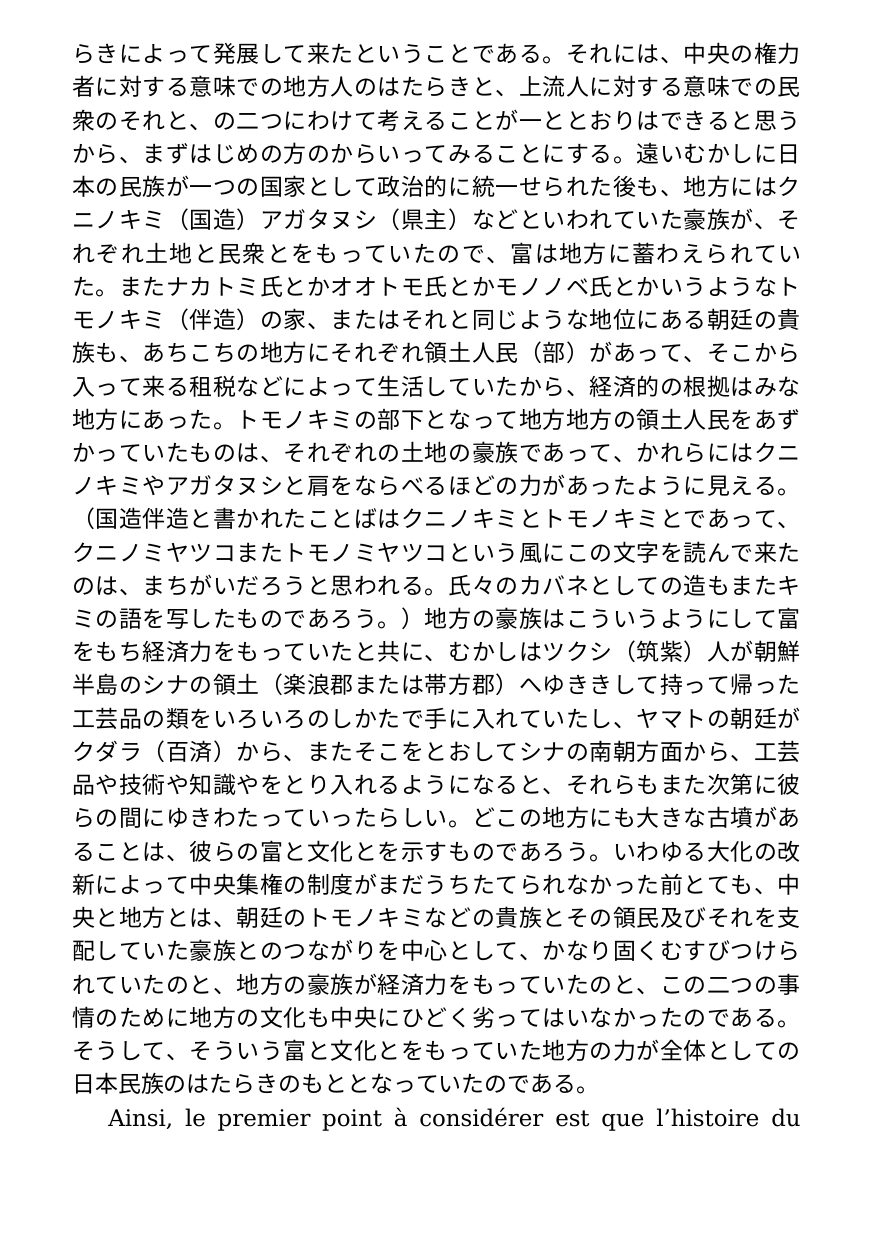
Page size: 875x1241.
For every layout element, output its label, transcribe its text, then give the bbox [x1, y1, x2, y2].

text Ainsi, le premier point à considérer est que l’histoire du [72, 1105, 802, 1132]
text らきによって発展して来たということである。それには、中央の権力者に対する意味での地方人のはたらきと、上流人に対する意味での民衆のそれと、の二つにわけて考えることが一ととおりはできると思うから、まずはじめの方のからいってみることにする。遠いむかしに日本の民族が一つの国家として政治的に統一せられた後も、地方にはクニノキミ（国造）アガタヌシ（県主）などといわれていた豪族が、それぞれ土地と民衆とをもっていたので、富は地方に蓄わえられていた。またナカトミ氏とかオオトモ氏とかモノノベ氏とかいうようなトモノキミ（伴造）の家、またはそれと同じような地位にある朝廷の貴族も、あちこちの地方にそれぞれ領土人民（部）があって、そこから入って来る租税などによって生活していたから、経済的の根拠はみな地方にあった。トモノキミの部下となって地方地方の領土人民をあずかっていたものは、それぞれの土地の豪族であって、かれらにはクニノキミやアガタヌシと肩をならべるほどの力があったように見える。（国造伴造と書かれたことばはクニノキミとトモノキミとであって、クニノミヤツコまたトモノミヤツコという風にこの文字を読んで来たのは、まちがいだろうと思われる。氏々のカバネとしての造もまたキミの語を写したものであろう。）地方の豪族はこういうようにして富をもち経済力をもっていたと共に、むかしはツクシ（筑紫）人が朝鮮半島のシナの領土（楽浪郡または帯方郡）へゆききして持って帰った工芸品の類をいろいろのしかたで手に入れていたし、ヤマトの朝廷がクダラ（百済）から、またそこをとおしてシナの南朝方面から、工芸品や技術や知識やをとり入れるようになると、それらもまた次第に彼らの間にゆきわたっていったらしい。どこの地方にも大きな古墳があることは、彼らの富と文化とを示すものであろう。いわゆる大化の改新によって中央集権の制度がまだうちたてられなかった前とても、中央と地方とは、朝廷のトモノキミなどの貴族とその領民及びそれを支配していた豪族とのつながりを中心として、かなり固くむすびつけられていたのと、地方の豪族が経済力をもっていたのと、この二つの事情のために地方の文化も中央にひどく劣ってはいなかったのである。そうして、そういう富と文化とをもっていた地方の力が全体としての日本民族のはたらきのもととなっていたのである。 [72, 36, 802, 1099]
